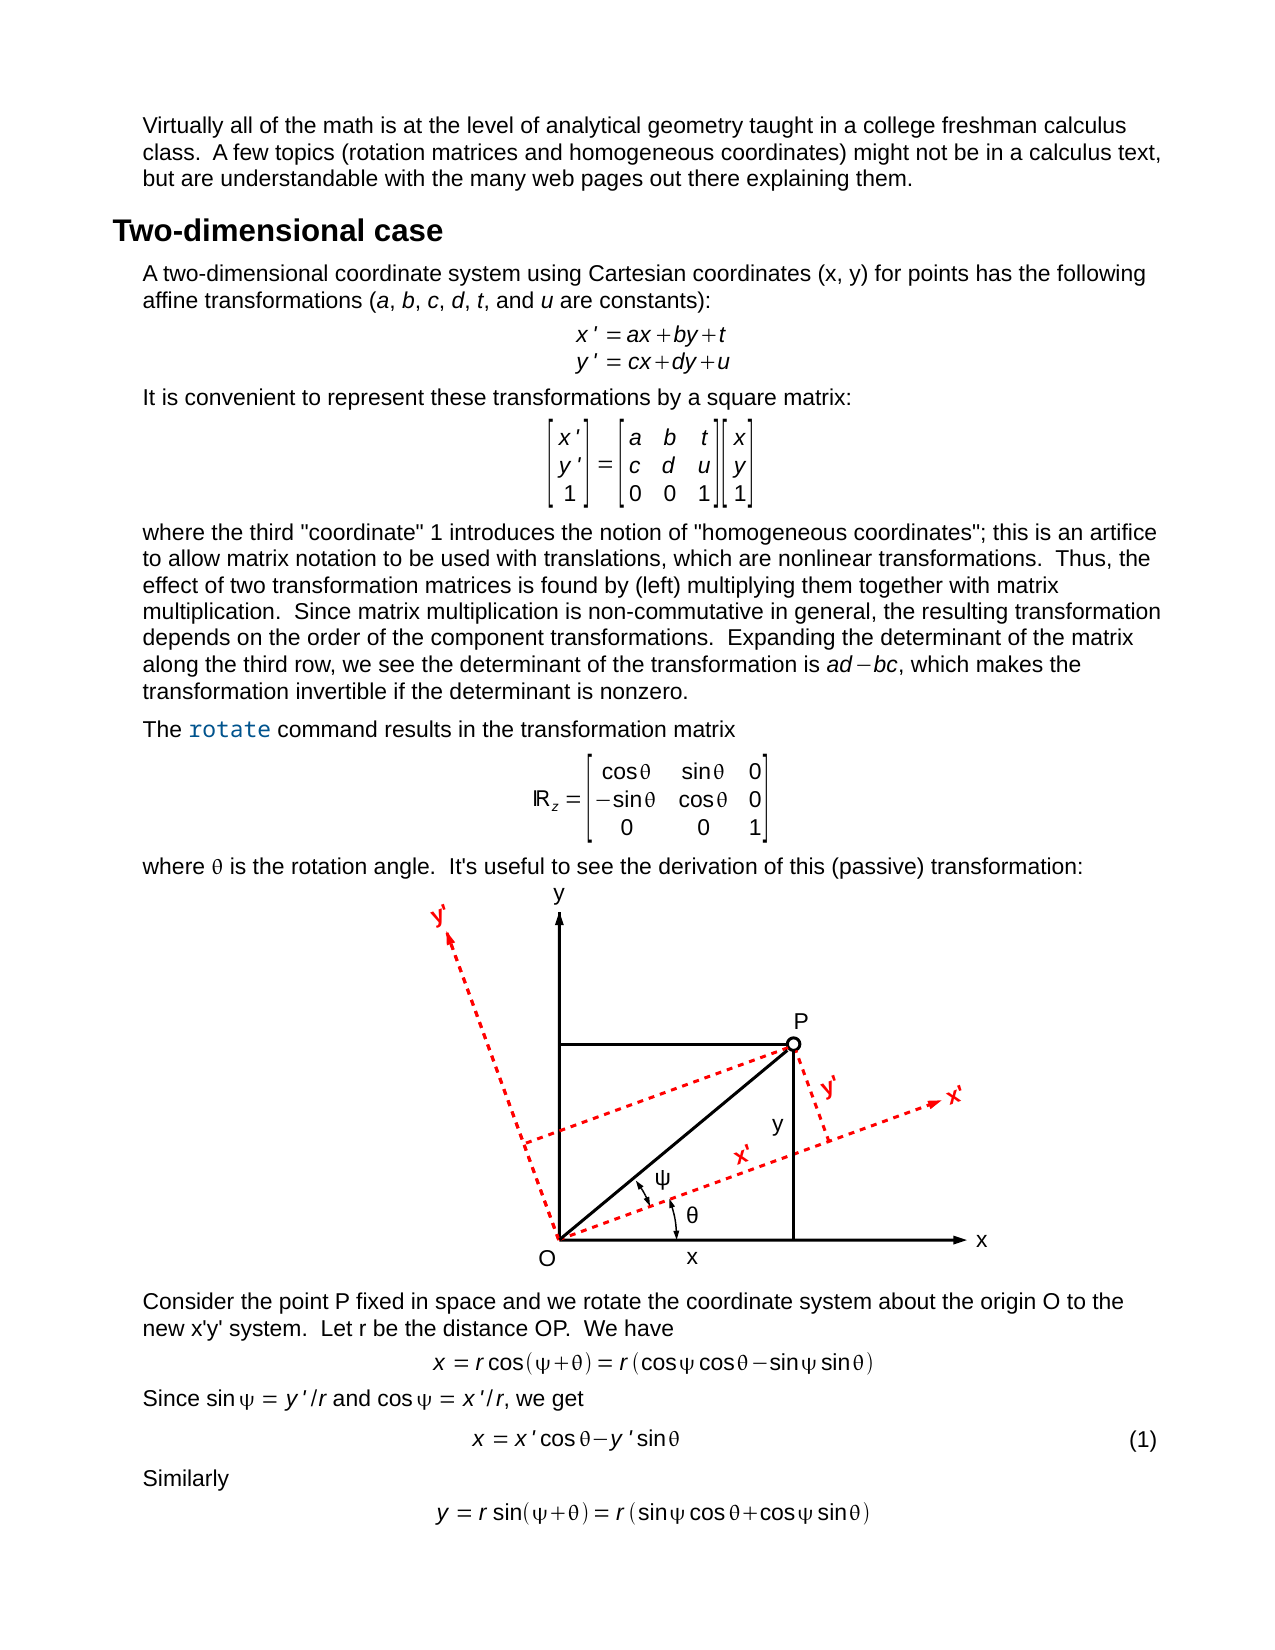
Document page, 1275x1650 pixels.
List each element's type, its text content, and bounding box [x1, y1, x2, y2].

table_header [113, 1421, 1046, 1464]
text Virtually all of the math is at the level of analytical geometry taught in a college freshman calculus class. A few topics (rotation matrices and homogeneous coordinates) might not be in a calculus text, but are understandable with the many web pages out there explaining them. [142, 112, 1162, 192]
text Similarly [142, 1464, 1162, 1491]
text Consider the point P fixed in space and we rotate the coordinate system about the origin O to the new x'y' system. Let r be the distance OP. We have [142, 888, 1162, 1341]
subtitle Two-dimensional case [112, 212, 1162, 248]
text Since and , we get [142, 1385, 1162, 1412]
text The rotate command results in the transformation matrix [142, 713, 1162, 744]
text where  is the rotation angle. It's useful to see the derivation of this (passive) transformation: [142, 853, 1162, 879]
table_header (1) [1046, 1421, 1162, 1464]
text It is convenient to represent these transformations by a square matrix: [142, 383, 1162, 410]
text where the third "coordinate" 1 introduces the notion of "homogeneous coordinates"; this is an artifice to allow matrix notation to be used with translations, which are nonlinear transformations. Thus, the effect of two transformation matrices is found by (left) multiplying them together with matrix multiplication. Since matrix multiplication is non-commutative in general, the resulting transformation depends on the order of the component transformations. Expanding the determinant of the matrix along the third row, we see the determinant of the transformation is , which makes the transformation invertible if the determinant is nonzero. [142, 519, 1162, 704]
text A two-dimensional coordinate system using Cartesian coordinates (x, y) for points has the following affine transformations (a, b, c, d, t, and u are constants): [142, 260, 1162, 313]
